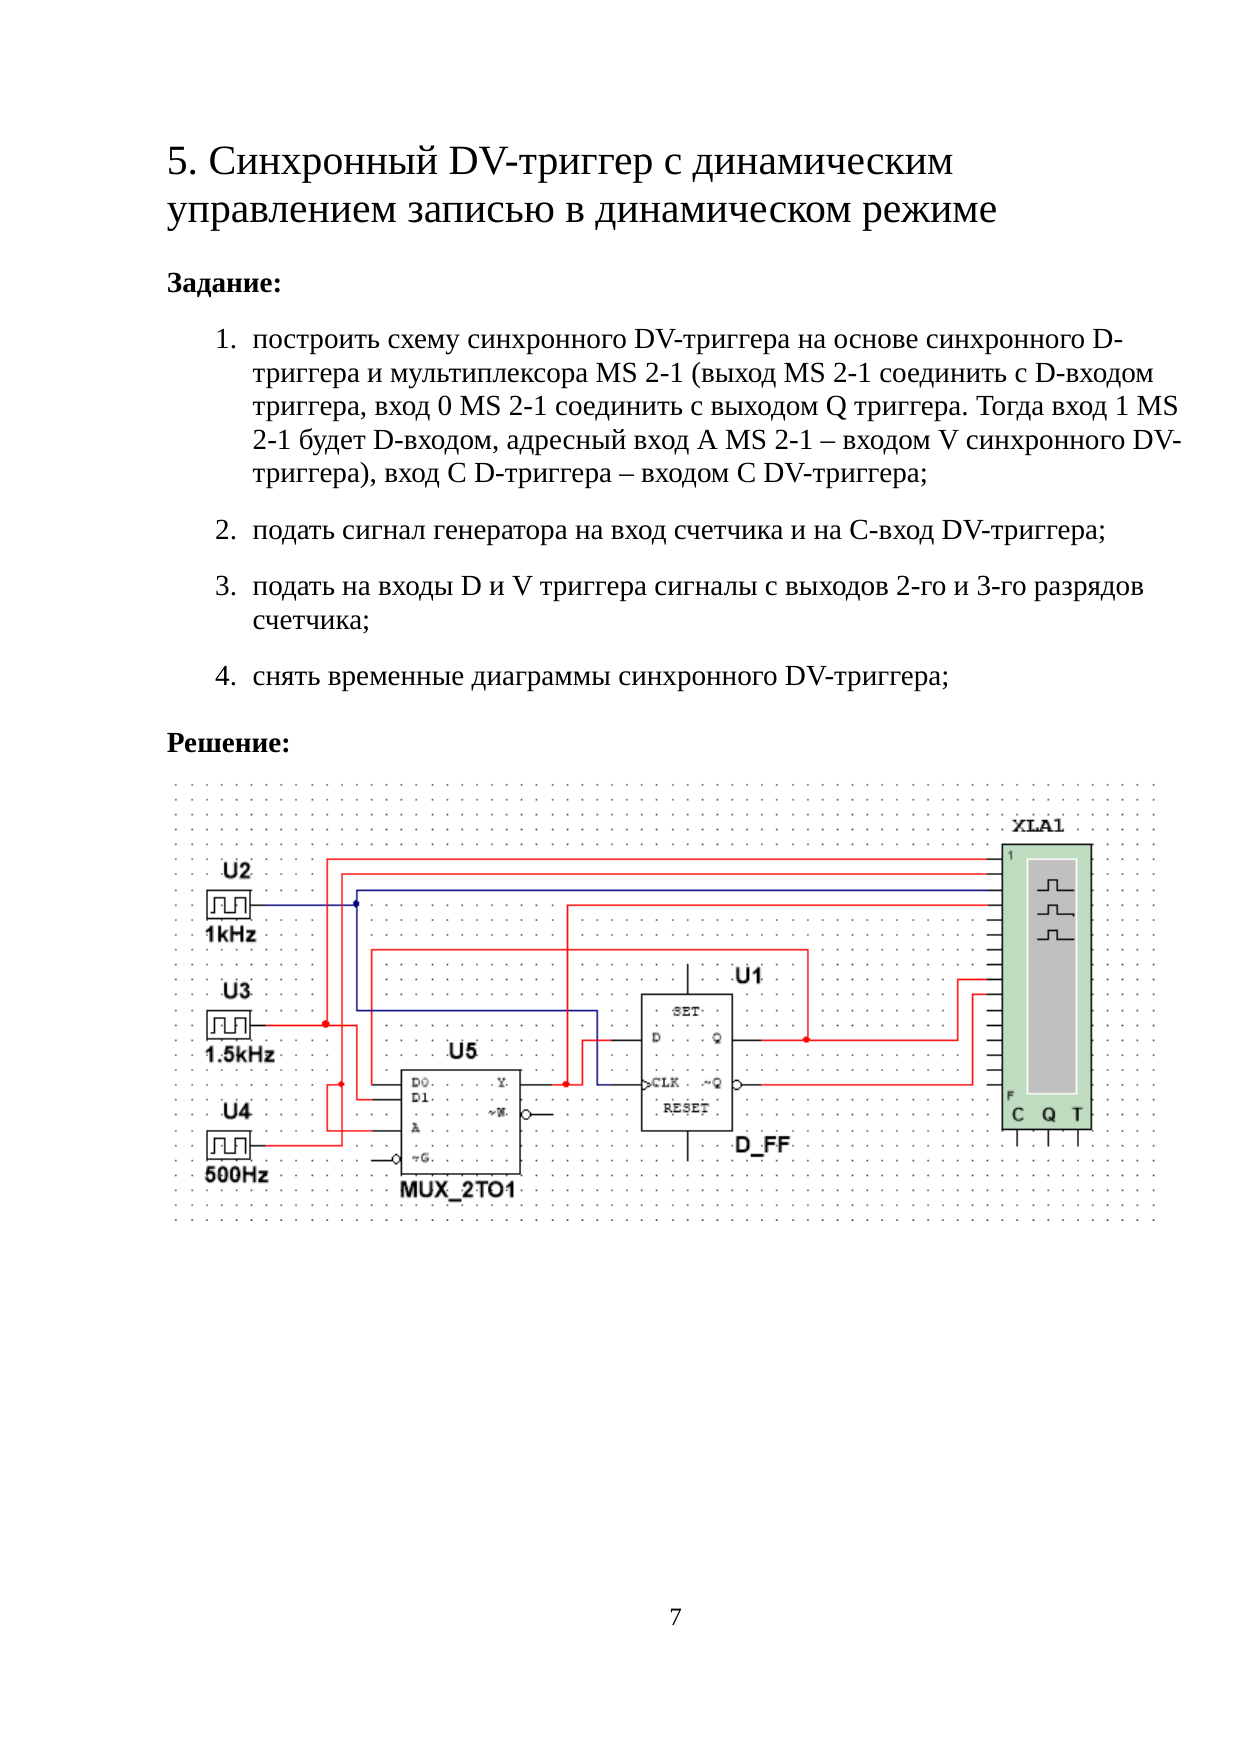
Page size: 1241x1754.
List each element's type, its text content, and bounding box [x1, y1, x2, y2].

subtitle 5. Синхронный DV-триггер с динамическим управлением записью в динамическом режиме [167, 135, 1166, 231]
list подать сигнал генератора на вход счетчика и на С-вход DV-триггера; [215, 512, 1184, 545]
picture [162, 777, 1164, 1221]
list подать на входы D и V триггера сигналы с выходов 2-го и 3-го разрядов счетчика; [215, 568, 1184, 635]
list построить схему синхронного DV-триггера на основе синхронного D-триггера и мультиплексора MS 2-1 (выход MS 2-1 соединить с D-входом триггера, вход 0 MS 2-1 соединить с выходом Q триггера. Тогда вход 1 MS 2-1 будет D-входом, адресный вход А MS 2-1 – входом V синхронного DV-триггера), вход С D-триггера – входом С DV-триггера; [215, 321, 1184, 489]
list снять временные диаграммы синхронного DV-триггера; [215, 658, 1184, 692]
subtitle Задание: [167, 265, 1166, 298]
subtitle Решение: [167, 725, 1166, 759]
